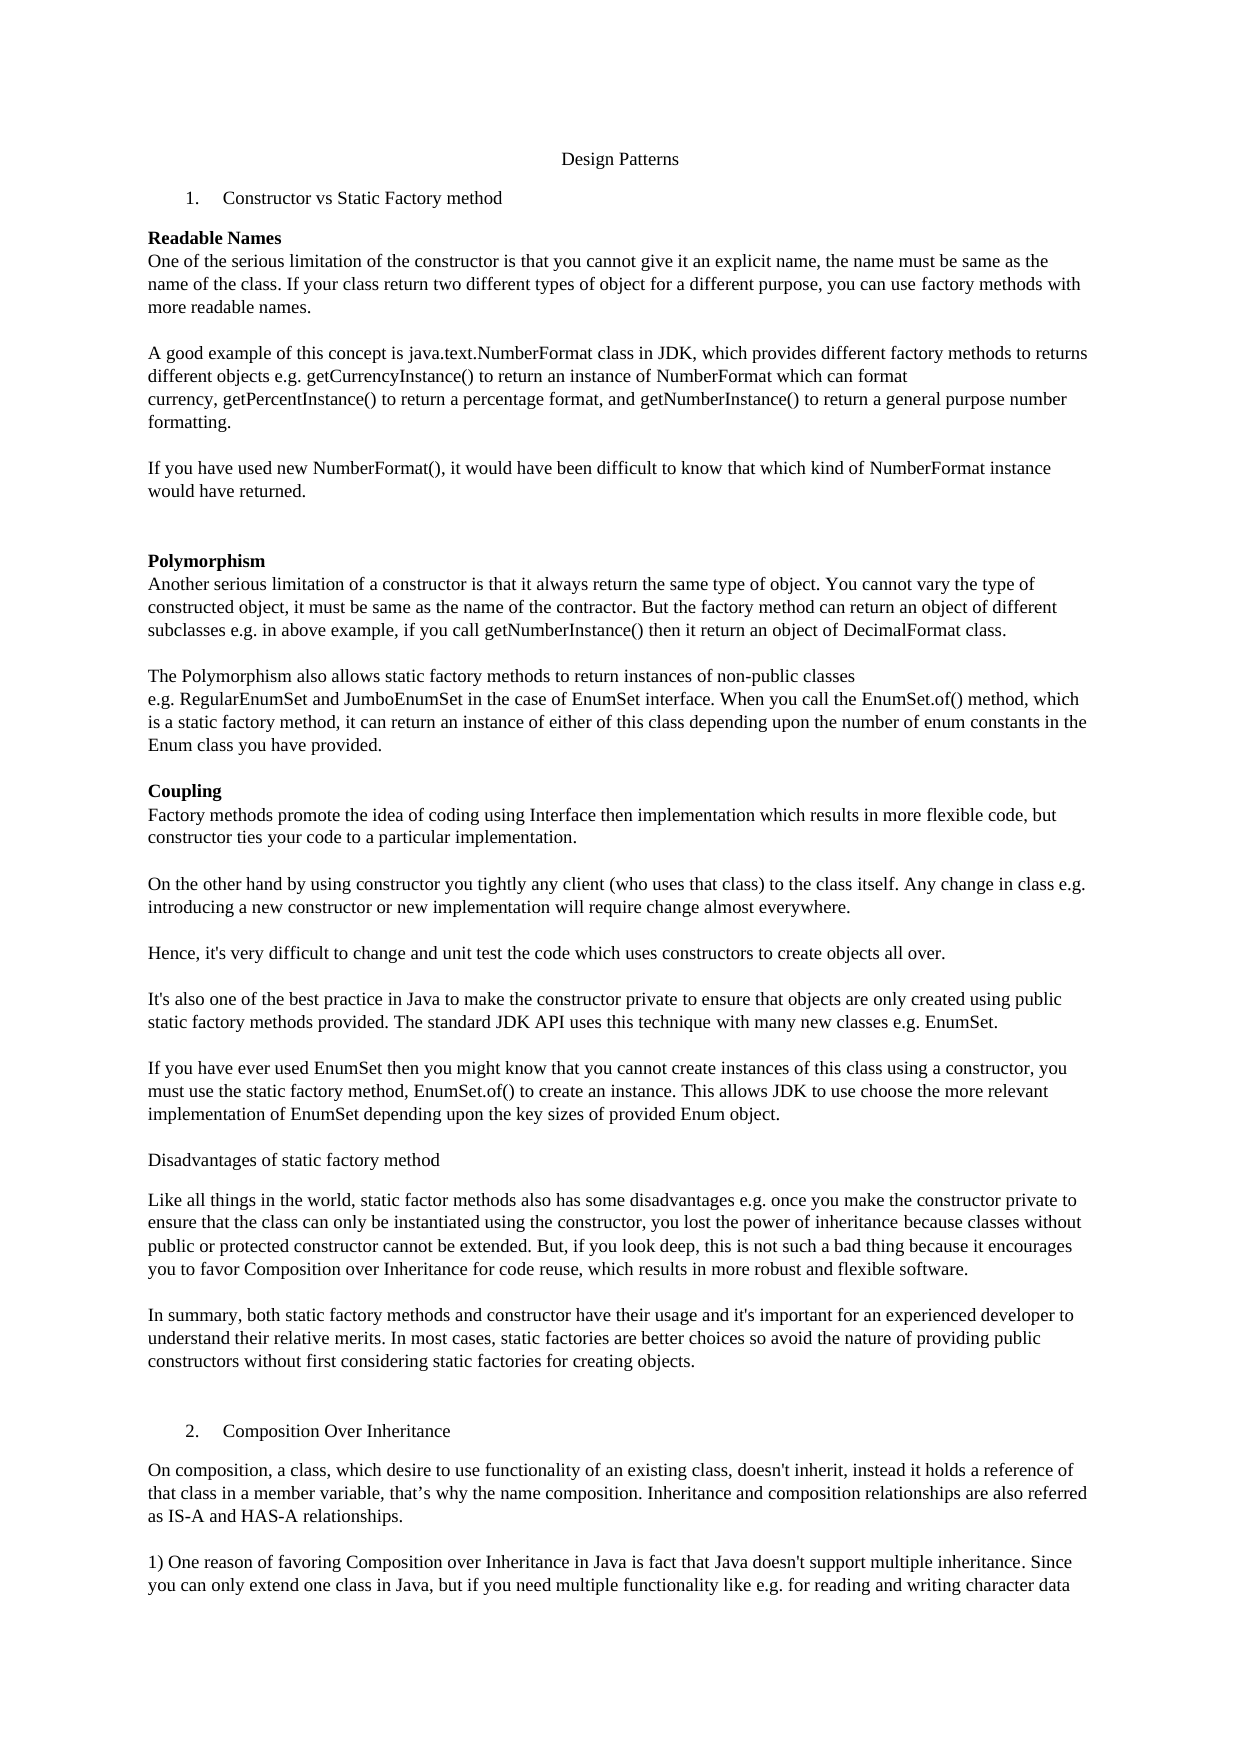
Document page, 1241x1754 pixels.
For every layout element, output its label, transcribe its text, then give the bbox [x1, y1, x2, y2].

text Readable Names One of the serious limitation of the constructor is that you cannot give it an explicit name, the name must be same as the name of the class. If your class return two different types of object for a different purpose, you can use factory methods with more readable names. A good example of this concept is java.text.NumberFormat class in JDK, which provides different factory methods to returns different objects e.g. getCurrencyInstance() to return an instance of NumberFormat which can format currency, getPercentInstance() to return a percentage format, and getNumberInstance() to return a general purpose number formatting. If you have used new NumberFormat(), it would have been difficult to know that which kind of NumberFormat instance would have returned. [148, 227, 1093, 532]
text Polymorphism Another serious limitation of a constructor is that it always return the same type of object. You cannot vary the type of constructed object, it must be same as the name of the contractor. But the factory method can return an object of different subclasses e.g. in above example, if you call getNumberInstance() then it return an object of DecimalFormat class. The Polymorphism also allows static factory methods to return instances of non-public classes e.g. RegularEnumSet and JumboEnumSet in the case of EnumSet interface. When you call the EnumSet.of() method, which is a static factory method, it can return an instance of either of this class depending upon the number of enum constants in the Enum class you have provided. Coupling Factory methods promote the idea of coding using Interface then implementation which results in more flexible code, but constructor ties your code to a particular implementation. On the other hand by using constructor you tightly any client (who uses that class) to the class itself. Any change in class e.g. introducing a new constructor or new implementation will require change almost everywhere. Hence, it's very difficult to change and unit test the code which uses constructors to create objects all over. It's also one of the best practice in Java to make the constructor private to ensure that objects are only created using public static factory methods provided. The standard JDK API uses this technique with many new classes e.g. EnumSet. If you have ever used EnumSet then you might know that you cannot create instances of this class using a constructor, you must use the static factory method, EnumSet.of() to create an instance. This allows JDK to use choose the more relevant implementation of EnumSet depending upon the key sizes of provided Enum object. Disadvantages of static factory method [148, 550, 1093, 1170]
list Constructor vs Static Factory method [185, 187, 1093, 209]
list Composition Over Inheritance [185, 1419, 1093, 1441]
text On composition, a class, which desire to use functionality of an existing class, doesn't inherit, instead it holds a reference of that class in a member variable, that’s why the name composition. Inheritance and composition relationships are also referred as IS-A and HAS-A relationships. 1) One reason of favoring Composition over Inheritance in Java is fact that Java doesn't support multiple inheritance. Since you can only extend one class in Java, but if you need multiple functionality like e.g. for reading and writing character data [148, 1459, 1093, 1596]
text Design Patterns [148, 148, 1093, 169]
text Like all things in the world, static factor methods also has some disadvantages e.g. once you make the constructor private to ensure that the class can only be instantiated using the constructor, you lost the power of inheritance because classes without public or protected constructor cannot be extended. But, if you look deep, this is not such a bad thing because it encourages you to favor Composition over Inheritance for code reuse, which results in more robust and flexible software. In summary, both static factory methods and constructor have their usage and it's important for an experienced developer to understand their relative merits. In most cases, static factories are better choices so avoid the nature of providing public constructors without first considering static factories for creating objects. [148, 1188, 1093, 1401]
